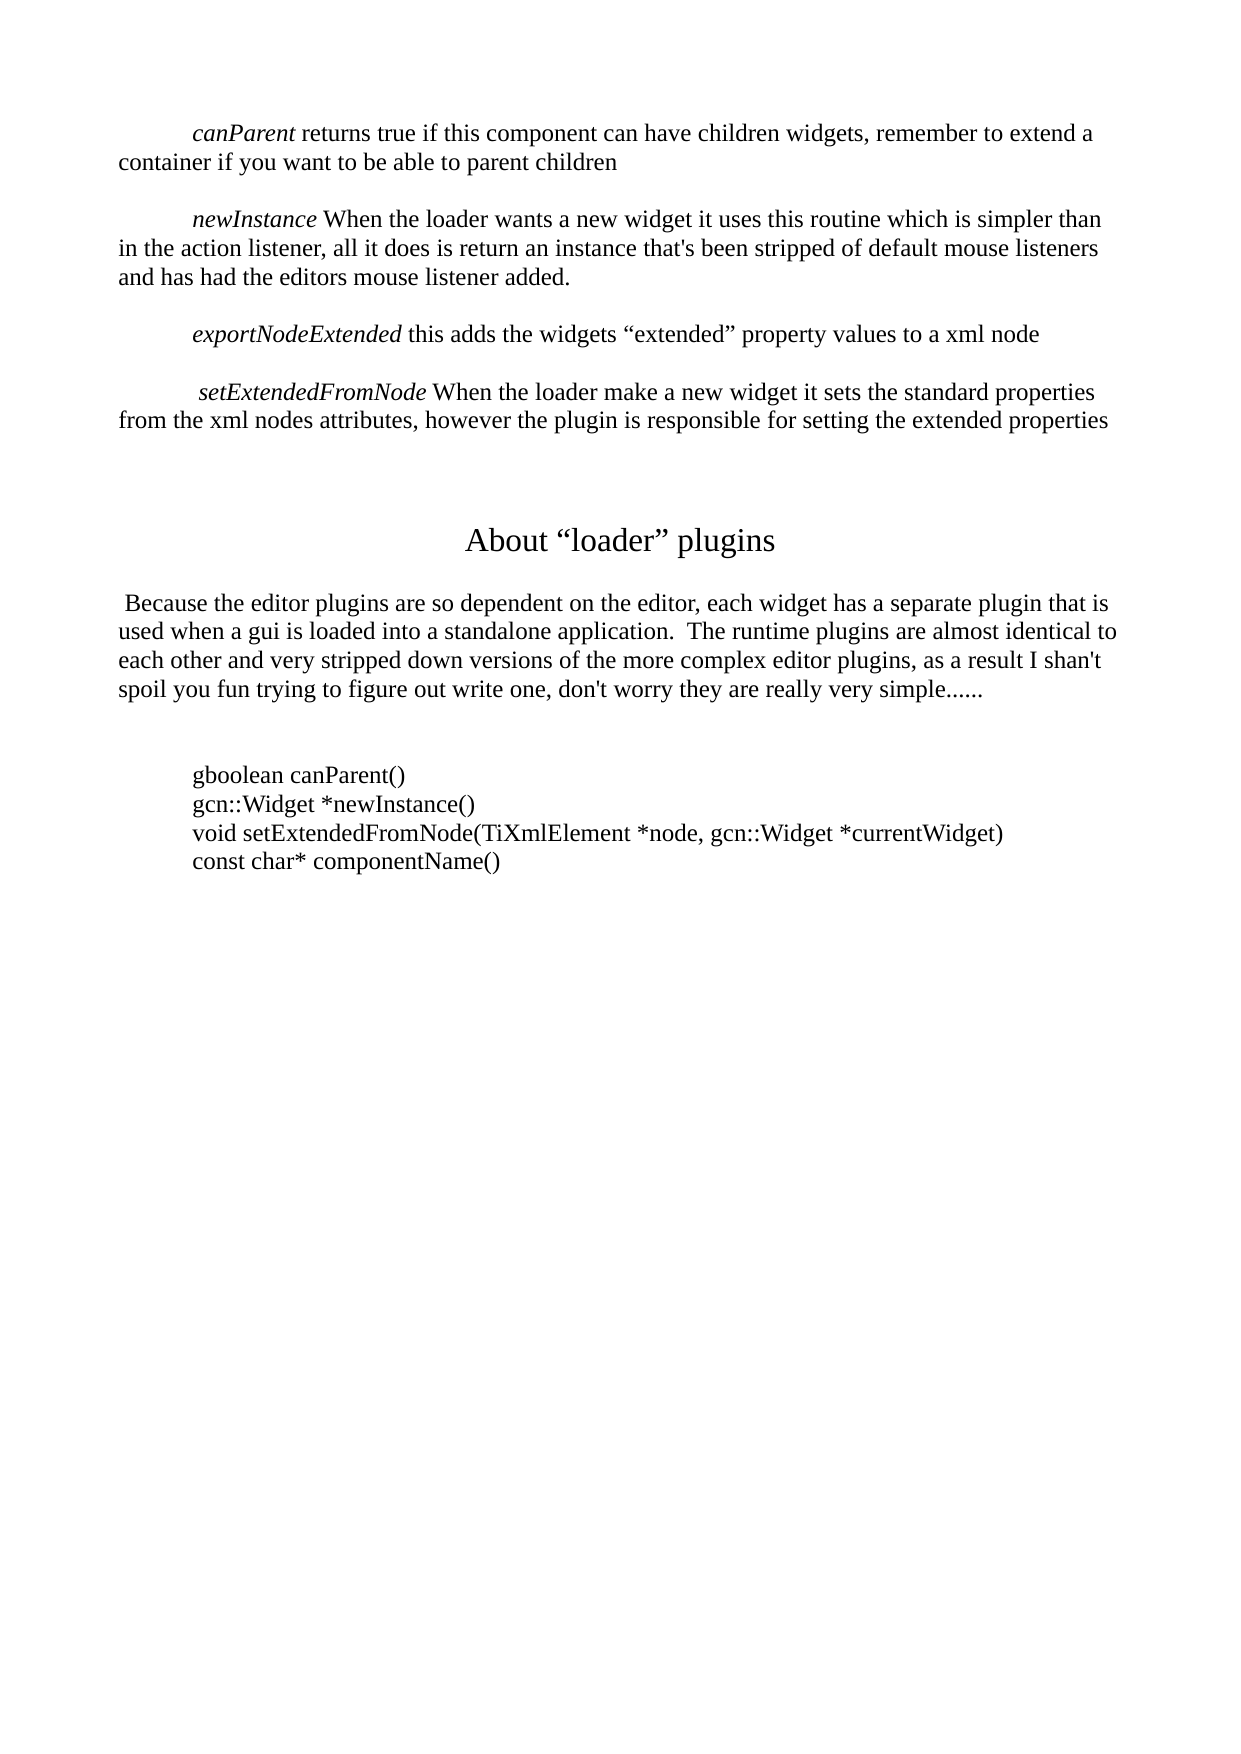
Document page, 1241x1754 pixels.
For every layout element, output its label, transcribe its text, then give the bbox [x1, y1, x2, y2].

text gboolean canParent() [118, 760, 1122, 789]
text const char* componentName() [118, 846, 1122, 875]
text Because the editor plugins are so dependent on the editor, each widget has a separate plugin that is used when a gui is loaded into a standalone application. The runtime plugins are almost identical to each other and very stripped down versions of the more complex editor plugins, as a result I shan't spoil you fun trying to figure out write one, don't worry they are really very simple...... [118, 588, 1122, 703]
text About “loader” plugins [118, 521, 1122, 559]
text setExtendedFromNode When the loader make a new widget it sets the standard properties from the xml nodes attributes, however the plugin is responsible for setting the extended properties [118, 377, 1122, 434]
text void setExtendedFromNode(TiXmlElement *node, gcn::Widget *currentWidget) [118, 818, 1122, 846]
text newInstance When the loader wants a new widget it uses this routine which is simpler than in the action listener, all it does is return an instance that's been stripped of default mouse listeners and has had the editors mouse listener added. [118, 204, 1122, 291]
text gcn::Widget *newInstance() [118, 789, 1122, 818]
text canParent returns true if this component can have children widgets, remember to extend a container if you want to be able to parent children [118, 118, 1122, 176]
text exportNodeExtended this adds the widgets “extended” property values to a xml node [118, 319, 1122, 348]
